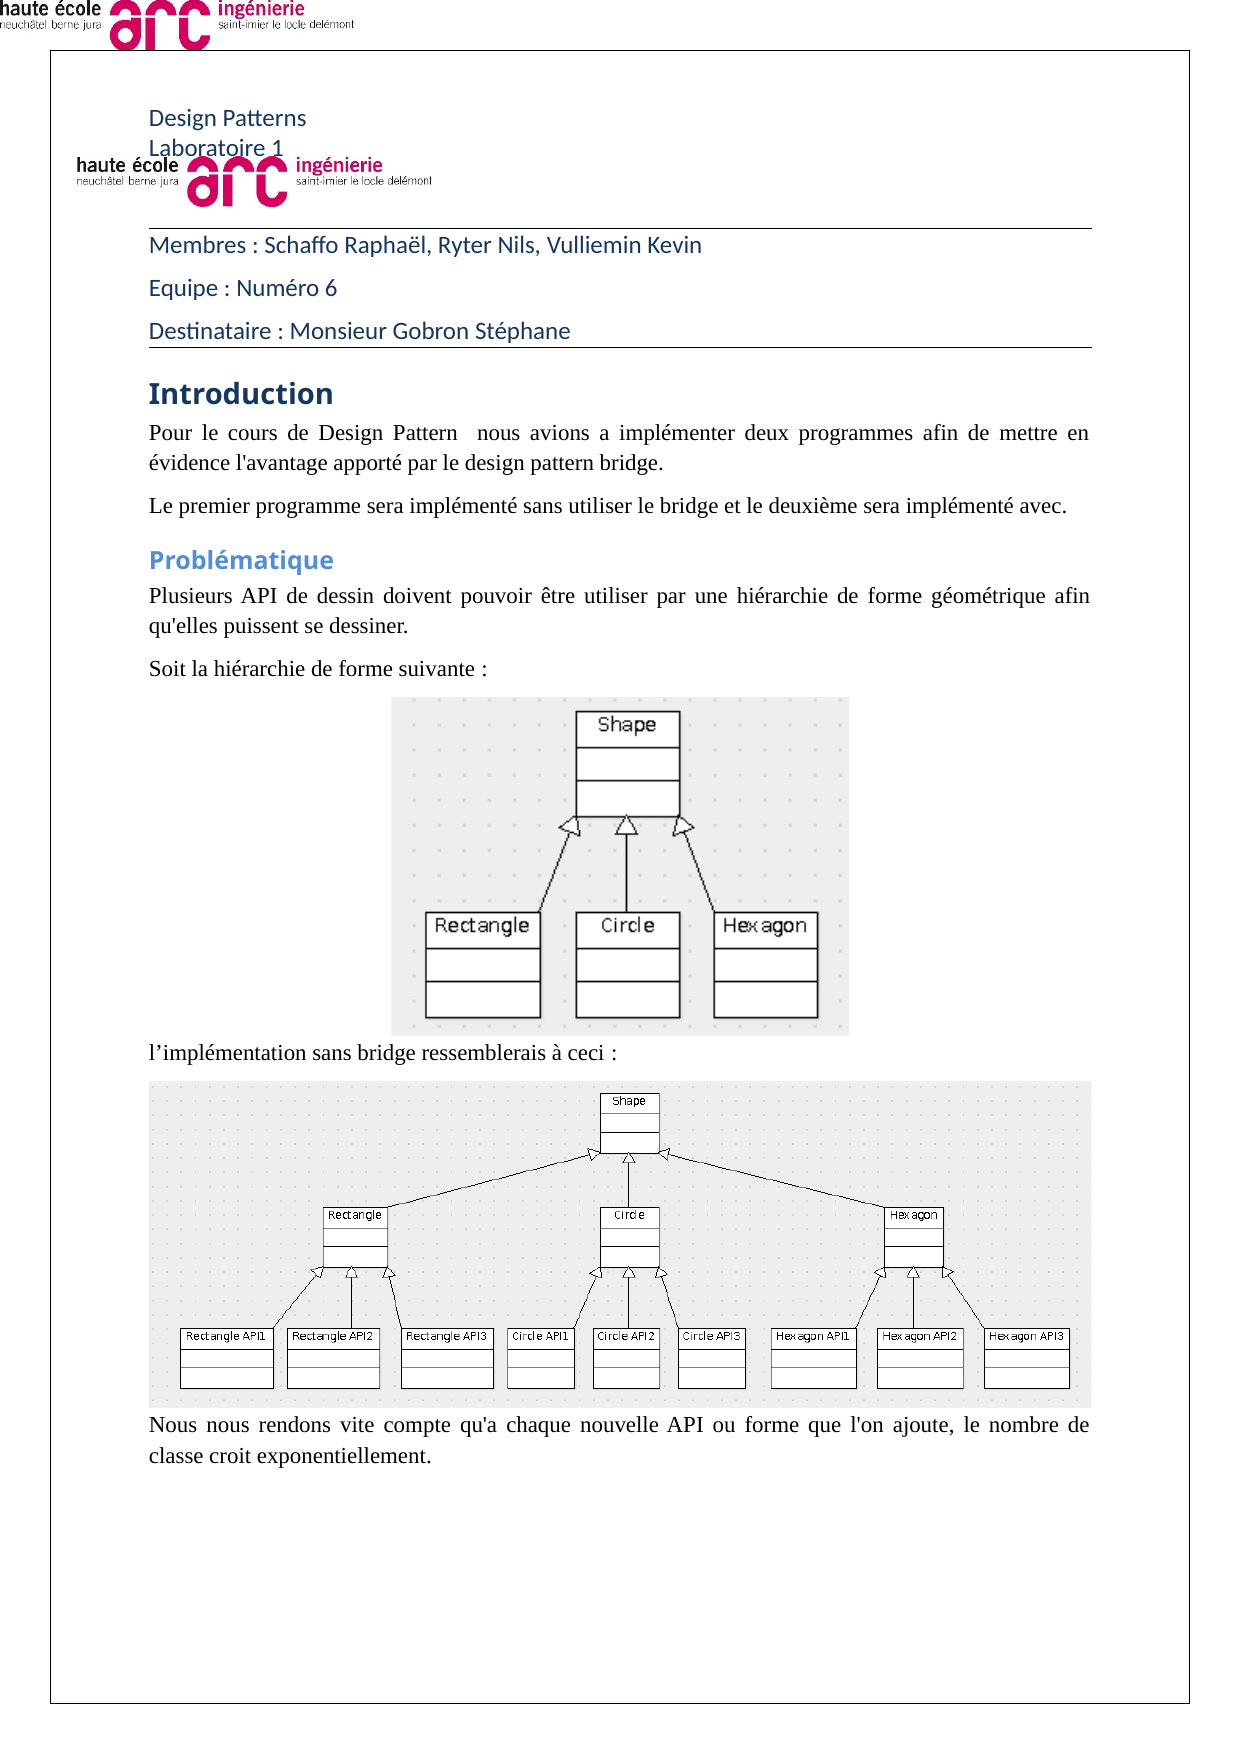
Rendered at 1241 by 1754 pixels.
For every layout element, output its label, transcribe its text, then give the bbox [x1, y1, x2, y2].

picture [148, 1081, 1092, 1408]
subtitle Introduction [149, 373, 1092, 413]
subtitle Problématique [149, 543, 1092, 577]
text Le premier programme sera implémenté sans utiliser le bridge et le deuxième sera implémenté avec. [149, 492, 1092, 518]
text Soit la hiérarchie de forme suivante : [149, 655, 1092, 681]
text Plusieurs API de dessin doivent pouvoir être utiliser par une hiérarchie de forme géométrique afin qu'elles puissent se dessiner. [149, 582, 1092, 639]
picture [391, 697, 849, 1036]
text Pour le cours de Design Pattern nous avions a implémenter deux programmes afin de mettre en évidence l'avantage apporté par le design pattern bridge. [149, 419, 1092, 476]
text Equipe : Numéro 6 [149, 271, 1092, 302]
text Nous nous rendons vite compte qu'a chaque nouvelle API ou forme que l'on ajoute, le nombre de classe croit exponentiellement. [149, 1408, 1092, 1468]
text l’implémentation sans bridge ressemblerais à ceci : [149, 698, 1092, 1066]
picture [77, 156, 432, 207]
picture [0, 0, 354, 51]
text Destinataire : Monsieur Gobron Stéphane [149, 314, 1092, 347]
text Membres : Schaffo Raphaël, Ryter Nils, Vulliemin Kevin [149, 229, 1092, 259]
